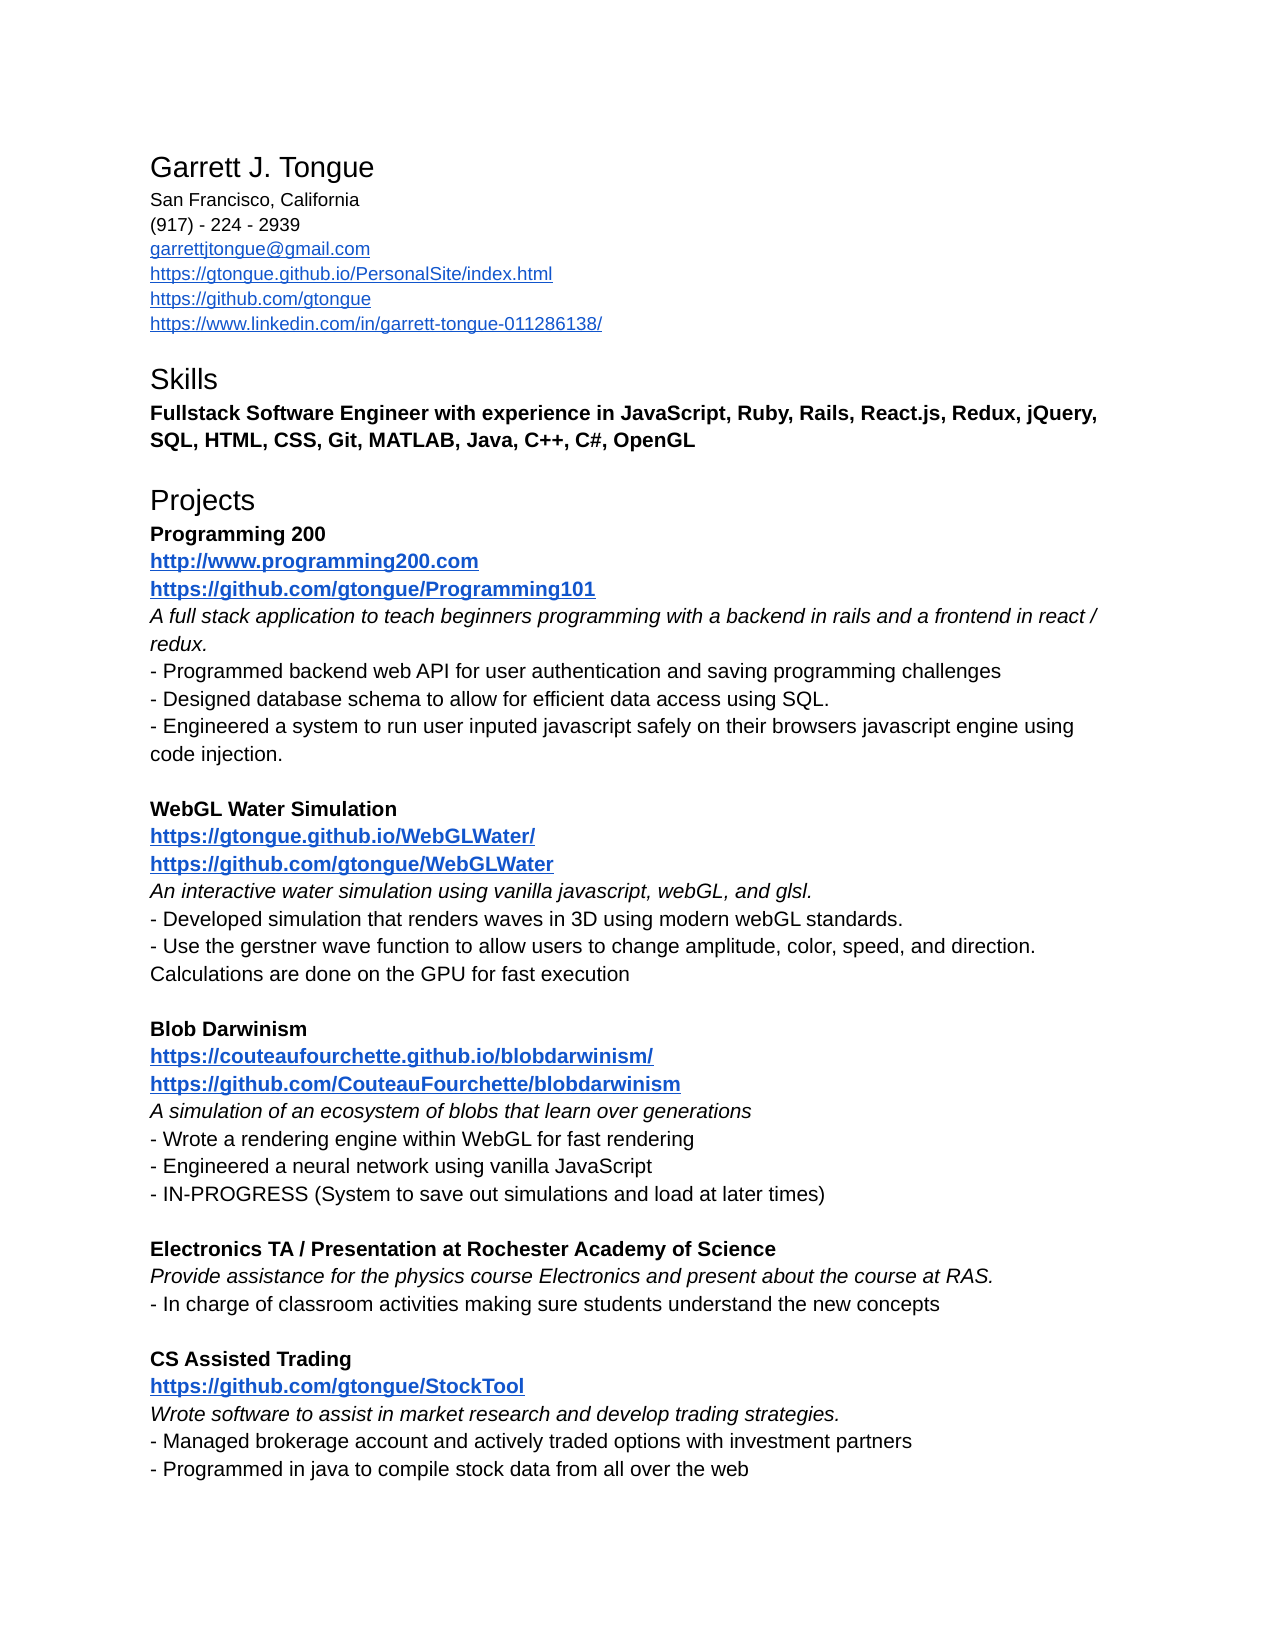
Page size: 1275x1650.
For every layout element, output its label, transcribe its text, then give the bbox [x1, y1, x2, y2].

text Blob Darwinism [150, 1017, 1125, 1041]
text Wrote software to assist in market research and develop trading strategies. [150, 1402, 1125, 1426]
text A full stack application to teach beginners programming with a backend in rails and a frontend in react / redux. [150, 604, 1125, 656]
text https://gtongue.github.io/PersonalSite/index.html [150, 263, 1125, 284]
text A simulation of an ecosystem of blobs that learn over generations [150, 1099, 1125, 1123]
text https://github.com/gtongue/StockTool [150, 1374, 1125, 1398]
text - Use the gerstner wave function to allow users to change amplitude, color, speed, and direction. Calculations are done on the GPU for fast execution [150, 934, 1125, 986]
text - IN-PROGRESS (System to save out simulations and load at later times) [150, 1182, 1125, 1206]
text Projects [150, 483, 1125, 517]
text Skills [150, 362, 1125, 396]
text - Engineered a system to run user inputed javascript safely on their browsers javascript engine using code injection. [150, 714, 1125, 766]
text - Engineered a neural network using vanilla JavaScript [150, 1154, 1125, 1178]
text San Francisco, California [150, 188, 1125, 210]
text - Wrote a rendering engine within WebGL for fast rendering [150, 1127, 1125, 1151]
text https://couteaufourchette.github.io/blobdarwinism/ [150, 1044, 1125, 1068]
text https://www.linkedin.com/in/garrett-tongue-011286138/ [150, 312, 1125, 334]
text https://github.com/gtongue/Programming101 [150, 577, 1125, 601]
text Programming 200 [150, 522, 1125, 546]
text http://www.programming200.com [150, 549, 1125, 573]
text WebGL Water Simulation https://gtongue.github.io/WebGLWater/ [150, 797, 1125, 848]
text https://github.com/gtongue [150, 288, 1125, 309]
text CS Assisted Trading [150, 1347, 1125, 1371]
text - Programmed backend web API for user authentication and saving programming challenges [150, 659, 1125, 683]
text Electronics TA / Presentation at Rochester Academy of Science [150, 1237, 1125, 1261]
text - Designed database schema to allow for efficient data access using SQL. [150, 687, 1125, 711]
text - In charge of classroom activities making sure students understand the new concepts [150, 1292, 1125, 1316]
text https://github.com/CouteauFourchette/blobdarwinism [150, 1072, 1125, 1096]
text - Managed brokerage account and actively traded options with investment partners [150, 1429, 1125, 1453]
text - Programmed in java to compile stock data from all over the web [150, 1457, 1125, 1481]
text Garrett J. Tongue [150, 150, 1125, 183]
text garrettjtongue@gmail.com [150, 238, 1125, 260]
text (917) - 224 - 2939 [150, 213, 1125, 235]
text An interactive water simulation using vanilla javascript, webGL, and glsl. [150, 879, 1125, 903]
text https://github.com/gtongue/WebGLWater [150, 852, 1125, 876]
text - Developed simulation that renders waves in 3D using modern webGL standards. [150, 907, 1125, 931]
text Fullstack Software Engineer with experience in JavaScript, Ruby, Rails, React.js, Redux, jQuery, SQL, HTML, CSS, Git, MATLAB, Java, C++, C#, OpenGL [150, 401, 1125, 452]
text Provide assistance for the physics course Electronics and present about the course at RAS. [150, 1264, 1125, 1288]
